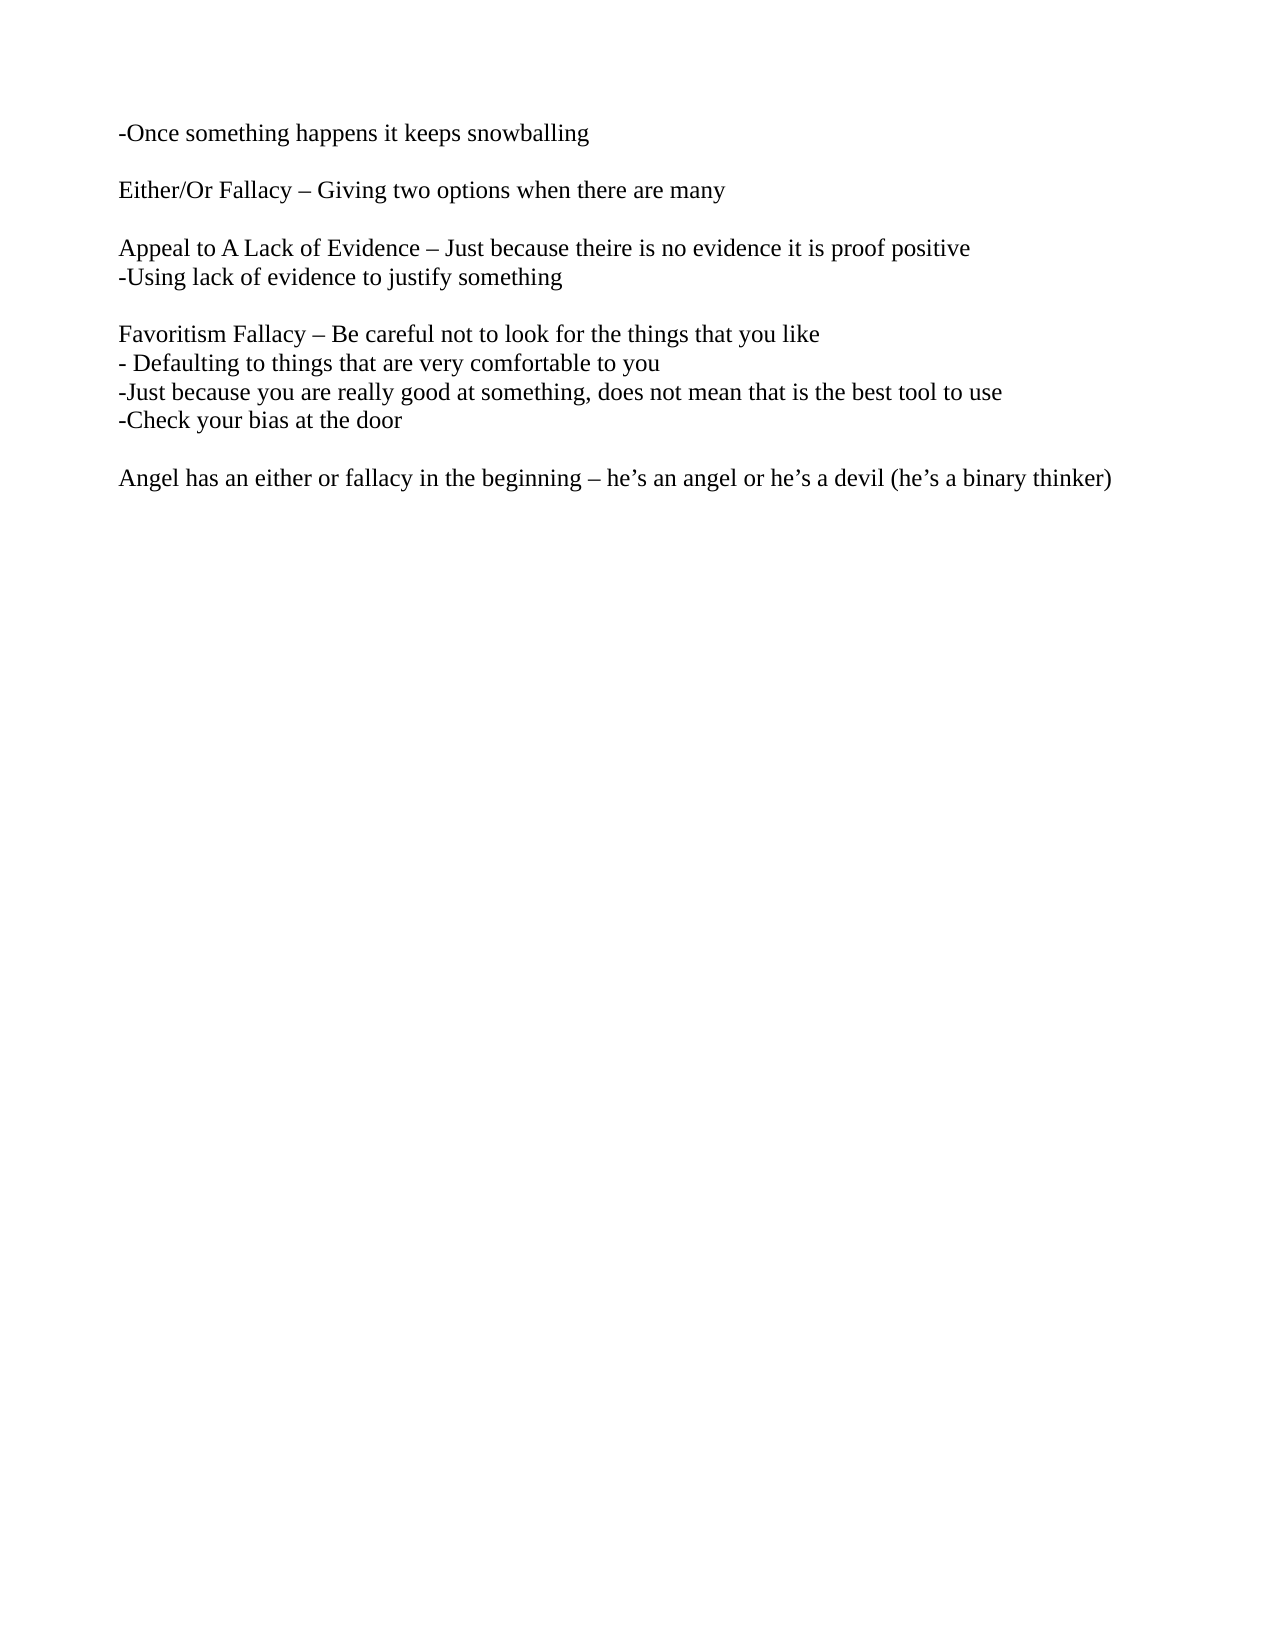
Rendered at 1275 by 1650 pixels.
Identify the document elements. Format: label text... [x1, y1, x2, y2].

text -Check your bias at the door [118, 406, 1157, 434]
text - Defaulting to things that are very comfortable to you [118, 348, 1157, 377]
text -Just because you are really good at something, does not mean that is the best tool to use [118, 377, 1157, 406]
text -Once something happens it keeps snowballing [118, 118, 1157, 147]
text Appeal to A Lack of Evidence – Just because theire is no evidence it is proof positive [118, 233, 1157, 262]
text -Using lack of evidence to justify something [118, 262, 1157, 291]
text Angel has an either or fallacy in the beginning – he’s an angel or he’s a devil (he’s a binary thinker) [118, 463, 1157, 492]
text Either/Or Fallacy – Giving two options when there are many [118, 176, 1157, 204]
text Favoritism Fallacy – Be careful not to look for the things that you like [118, 319, 1157, 348]
